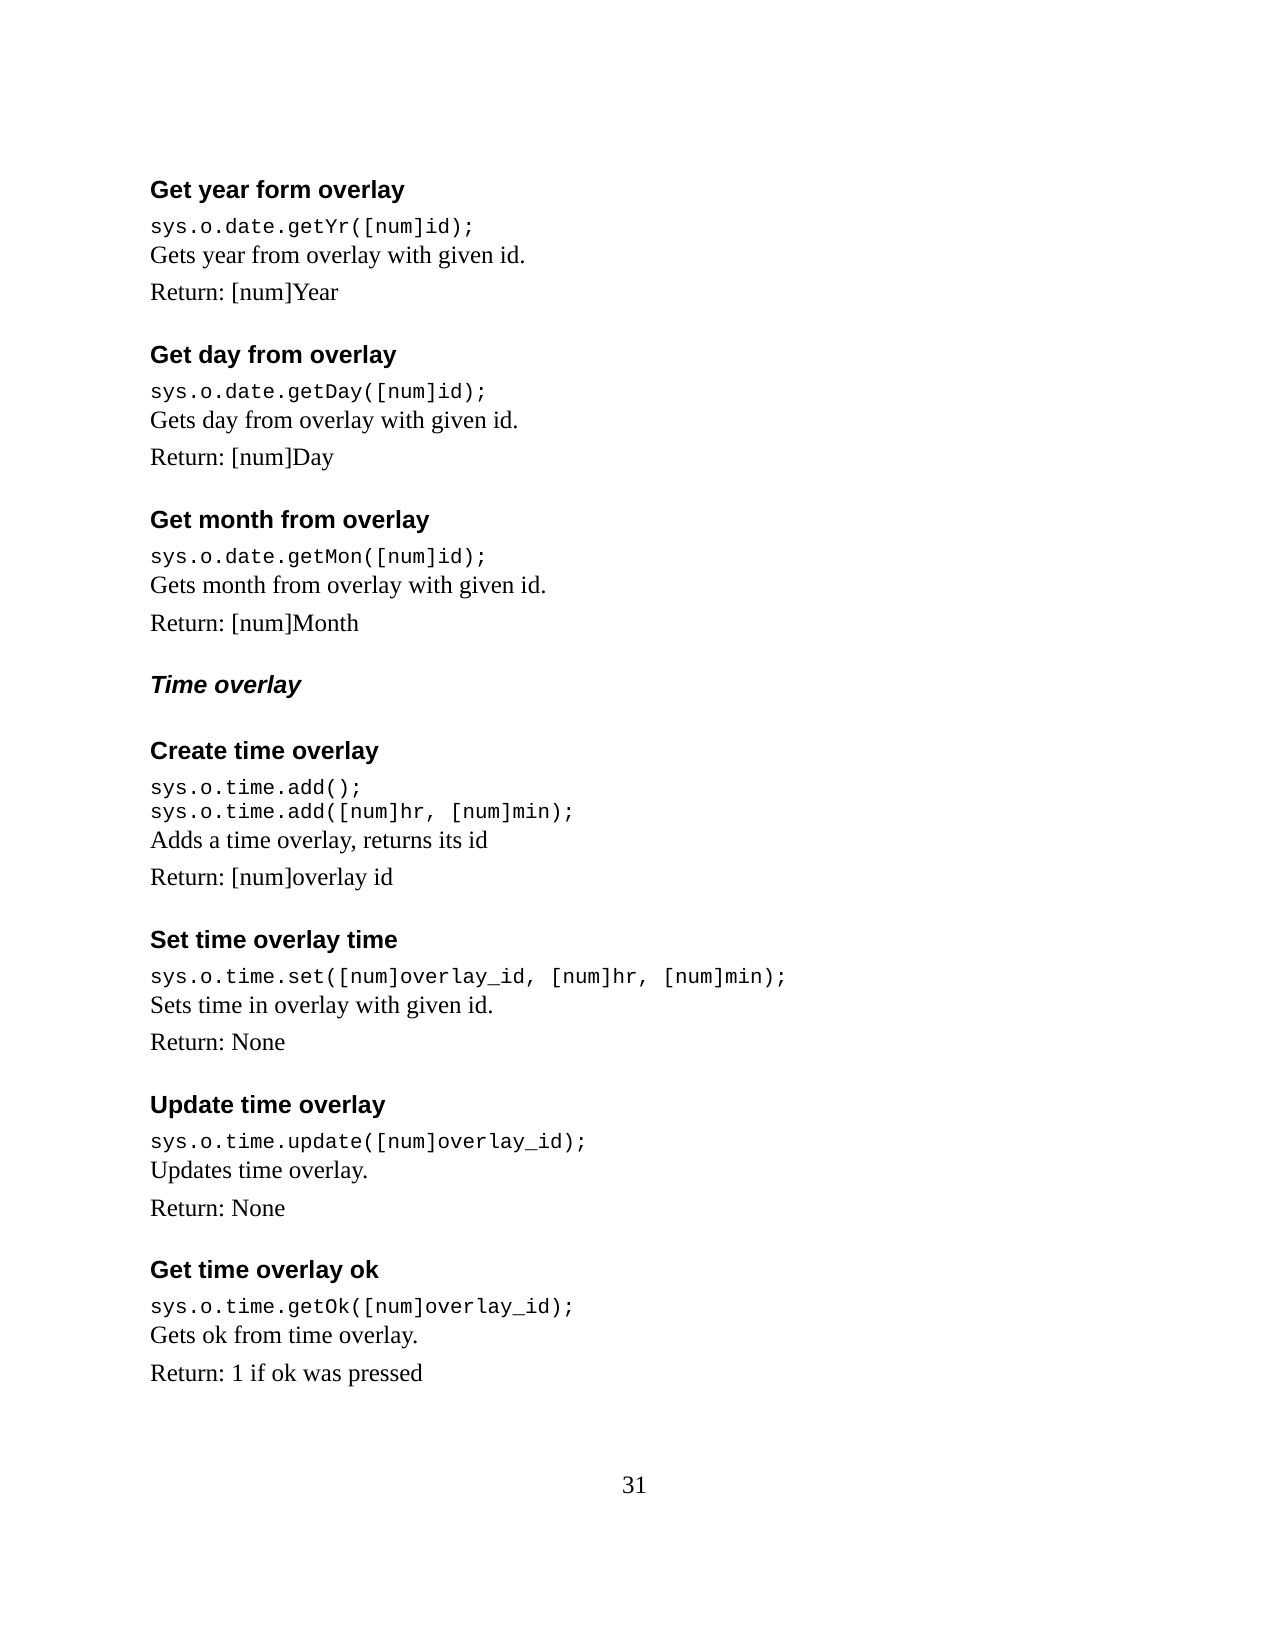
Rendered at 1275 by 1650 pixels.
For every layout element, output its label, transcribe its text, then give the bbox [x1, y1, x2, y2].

text sys.o.time.update([num]overlay_id); [150, 1131, 1125, 1155]
text Updates time overlay. [150, 1155, 1125, 1184]
text sys.o.time.add(); [150, 777, 1125, 801]
text Sets time in overlay with given id. [150, 990, 1125, 1018]
text sys.o.date.getYr([num]id); [150, 216, 1125, 240]
text sys.o.date.getDay([num]id); [150, 381, 1125, 405]
text Return: [num]Day [150, 442, 1125, 471]
subtitle Get month from overlay [150, 505, 1125, 534]
text sys.o.time.set([num]overlay_id, [num]hr, [num]min); [150, 966, 1125, 990]
text Return: None [150, 1193, 1125, 1221]
subtitle Set time overlay time [150, 925, 1125, 954]
subtitle Get day from overlay [150, 340, 1125, 369]
subtitle Create time overlay [150, 736, 1125, 765]
text Return: [num]Month [150, 608, 1125, 636]
text Gets day from overlay with given id. [150, 405, 1125, 433]
text Gets year from overlay with given id. [150, 240, 1125, 268]
text Adds a time overlay, returns its id [150, 825, 1125, 853]
subtitle Get time overlay ok [150, 1255, 1125, 1284]
text sys.o.time.getOk([num]overlay_id); [150, 1296, 1125, 1320]
text Return: [num]overlay id [150, 862, 1125, 891]
text sys.o.time.add([num]hr, [num]min); [150, 801, 1125, 825]
text Gets ok from time overlay. [150, 1320, 1125, 1349]
subtitle Get year form overlay [150, 175, 1125, 203]
subtitle Time overlay [150, 670, 1125, 699]
text Return: 1 if ok was pressed [150, 1358, 1125, 1386]
text sys.o.date.getMon([num]id); [150, 546, 1125, 570]
subtitle Update time overlay [150, 1090, 1125, 1119]
text Return: None [150, 1027, 1125, 1056]
text Gets month from overlay with given id. [150, 570, 1125, 599]
text Return: [num]Year [150, 277, 1125, 306]
